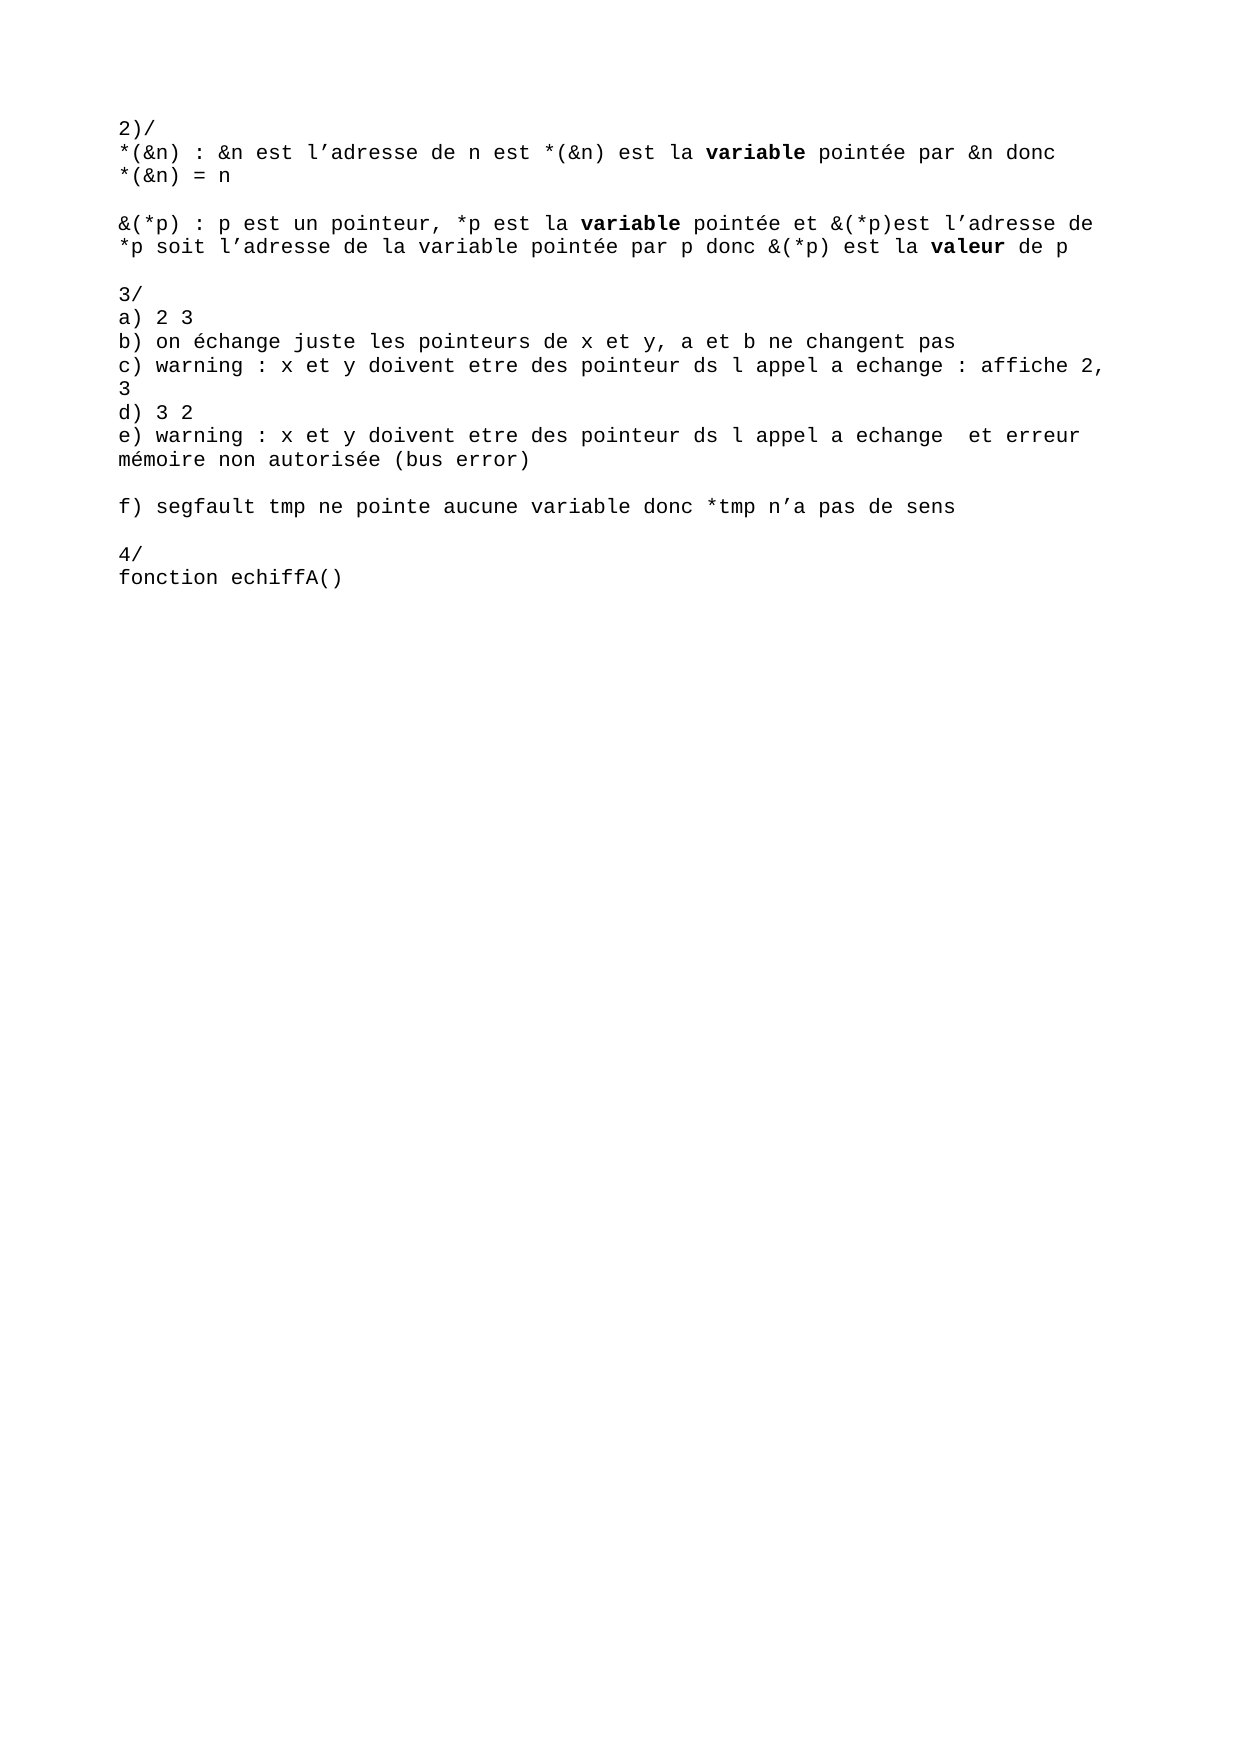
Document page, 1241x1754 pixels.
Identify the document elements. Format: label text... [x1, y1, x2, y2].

text fonction echiffA() [118, 567, 1122, 591]
text *(&n) : &n est l’adresse de n est *(&n) est la variable pointée par &n donc *(&n) = n [118, 142, 1122, 189]
text &(*p) : p est un pointeur, *p est la variable pointée et &(*p)est l’adresse de *p soit l’adresse de la variable pointée par p donc &(*p) est la valeur de p [118, 213, 1122, 260]
text 3/ [118, 284, 1122, 307]
text f) segfault tmp ne pointe aucune variable donc *tmp n’a pas de sens [118, 496, 1122, 520]
text 2)/ [118, 118, 1122, 142]
text a) 2 3 [118, 307, 1122, 331]
text 4/ [118, 544, 1122, 567]
text d) 3 2 [118, 402, 1122, 426]
text e) warning : x et y doivent etre des pointeur ds l appel a echange et erreur mémoire non autorisée (bus error) [118, 426, 1122, 473]
text c) warning : x et y doivent etre des pointeur ds l appel a echange : affiche 2, 3 [118, 354, 1122, 402]
text b) on échange juste les pointeurs de x et y, a et b ne changent pas [118, 331, 1122, 354]
